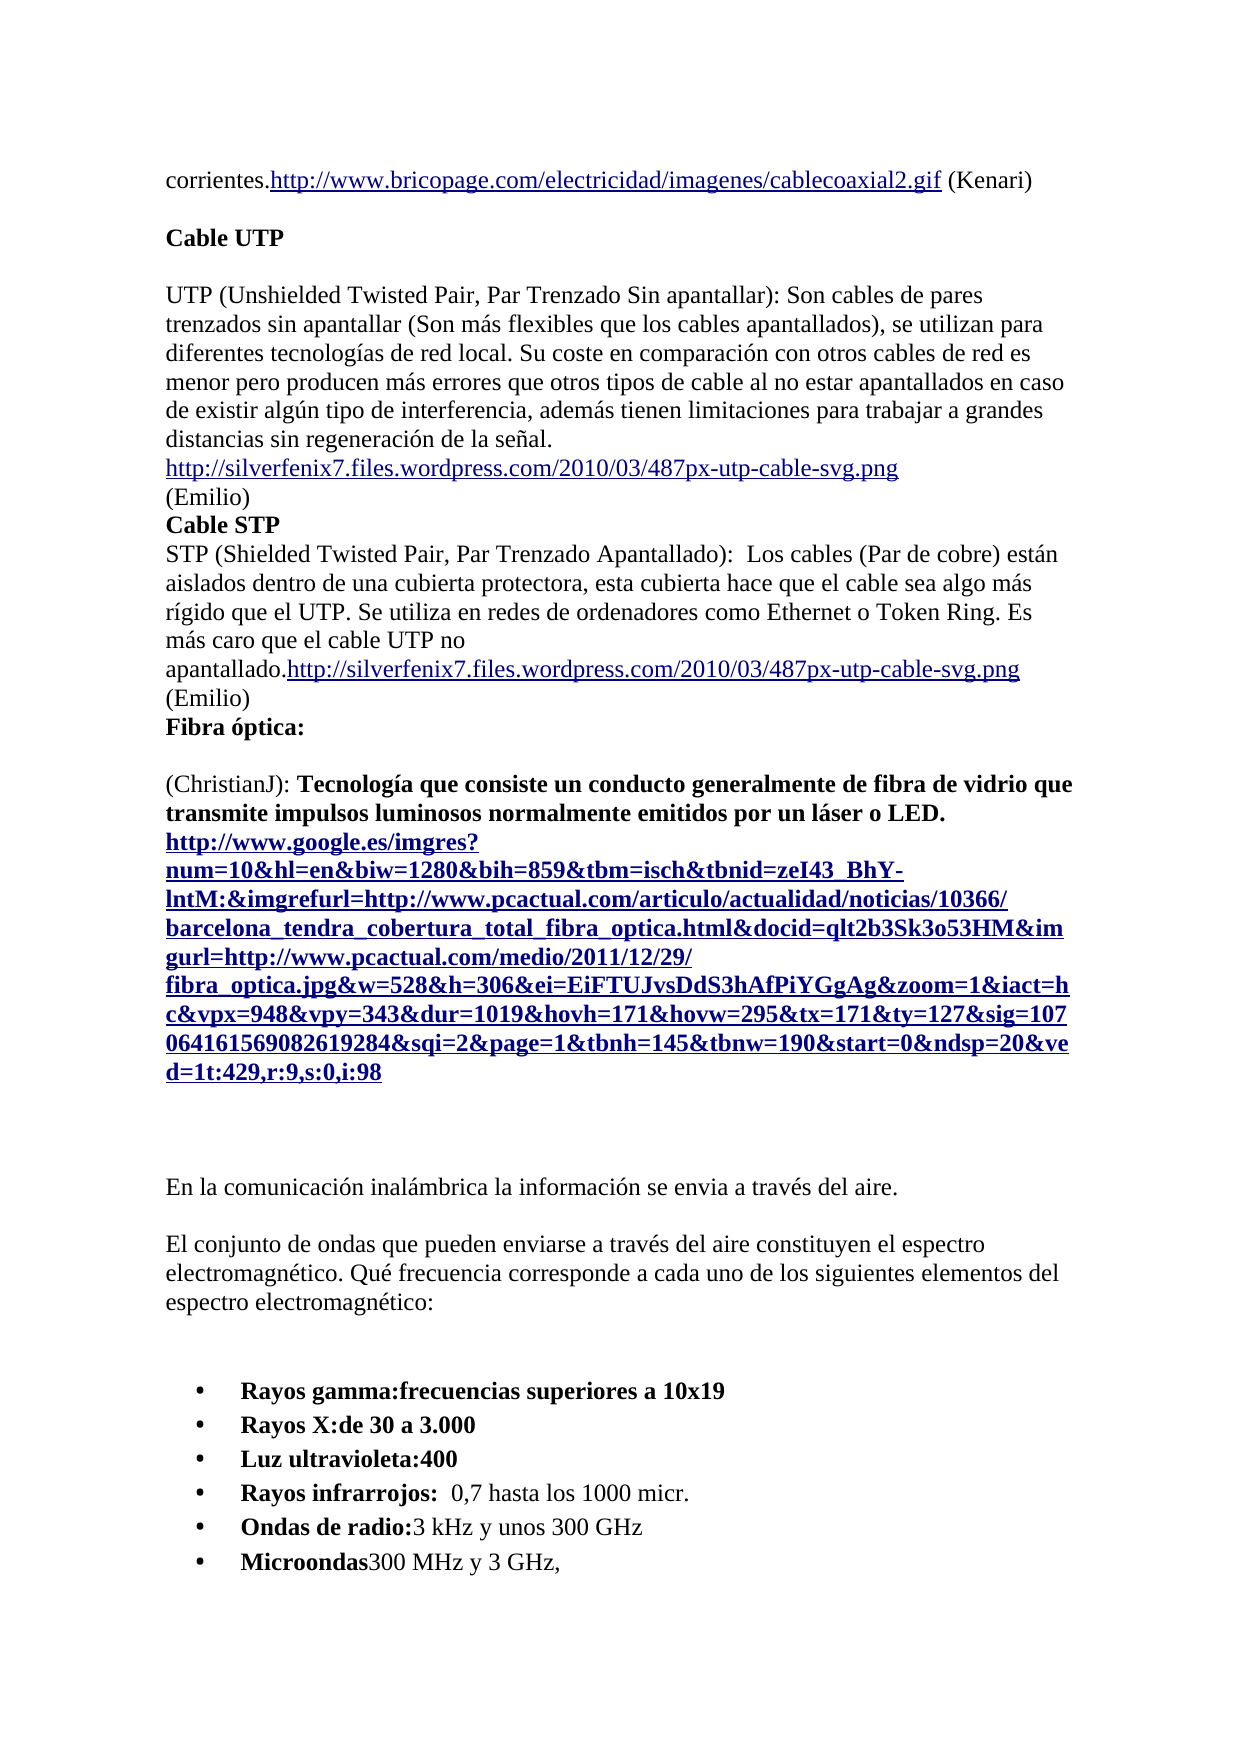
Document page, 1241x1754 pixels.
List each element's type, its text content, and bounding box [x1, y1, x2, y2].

list Rayos X:de 30 a 3.000 [195, 1407, 1075, 1441]
list Rayos gamma:frecuencias superiores a 10x19 [195, 1373, 1075, 1407]
list Microondas300 MHz y 3 GHz, [195, 1543, 1075, 1577]
list Rayos infrarrojos: 0,7 hasta los 1000 micr. [195, 1475, 1075, 1509]
list Ondas de radio:3 kHz y unos 300 GHz [195, 1509, 1075, 1543]
text corrientes.http://www.bricopage.com/electricidad/imagenes/cablecoaxial2.gif (Kenari) Cable UTP UTP (Unshielded Twisted Pair, Par Trenzado Sin apantallar): Son cables de pares trenzados sin apantallar (Son más flexibles que los cables apantallados), se utilizan para diferentes tecnologías de red local. Su coste en comparación con otros cables de red es menor pero producen más errores que otros tipos de cable al no estar apantallados en caso de existir algún tipo de interferencia, además tienen limitaciones para trabajar a grandes distancias sin regeneración de la señal. http://silverfenix7.files.wordpress.com/2010/03/487px-utp-cable-svg.png (Emilio) Cable STP STP (Shielded Twisted Pair, Par Trenzado Apantallado): Los cables (Par de cobre) están aislados dentro de una cubierta protectora, esta cubierta hace que el cable sea algo más rígido que el UTP. Se utiliza en redes de ordenadores como Ethernet o Token Ring. Es más caro que el cable UTP no apantallado.http://silverfenix7.files.wordpress.com/2010/03/487px-utp-cable-svg.png (Emilio) Fibra óptica: (ChristianJ): Tecnología que consiste un conducto generalmente de fibra de vidrio que transmite impulsos luminosos normalmente emitidos por un láser o LED. http://www.google.es/imgres?num=10&hl=en&biw=1280&bih=859&tbm=isch&tbnid=zeI43_BhY-lntM:&imgrefurl=http://www.pcactual.com/articulo/actualidad/noticias/10366/barcelona_tendra_cobertura_total_fibra_optica.html&docid=qlt2b3Sk3o53HM&imgurl=http://www.pcactual.com/medio/2011/12/29/fibra_optica.jpg&w=528&h=306&ei=EiFTUJvsDdS3hAfPiYGgAg&zoom=1&iact=hc&vpx=948&vpy=343&dur=1019&hovh=171&hovw=295&tx=171&ty=127&sig=107064161569082619284&sqi=2&page=1&tbnh=145&tbnw=190&start=0&ndsp=20&ved=1t:429,r:9,s:0,i:98 En la comunicación inalámbrica la información se envia a través del aire. El conjunto de ondas que pueden enviarse a través del aire constituyen el espectro electromagnético. Qué frecuencia corresponde a cada uno de los siguientes elementos del espectro electromagnético: [165, 165, 1075, 1373]
list Luz ultravioleta:400 [195, 1441, 1075, 1475]
